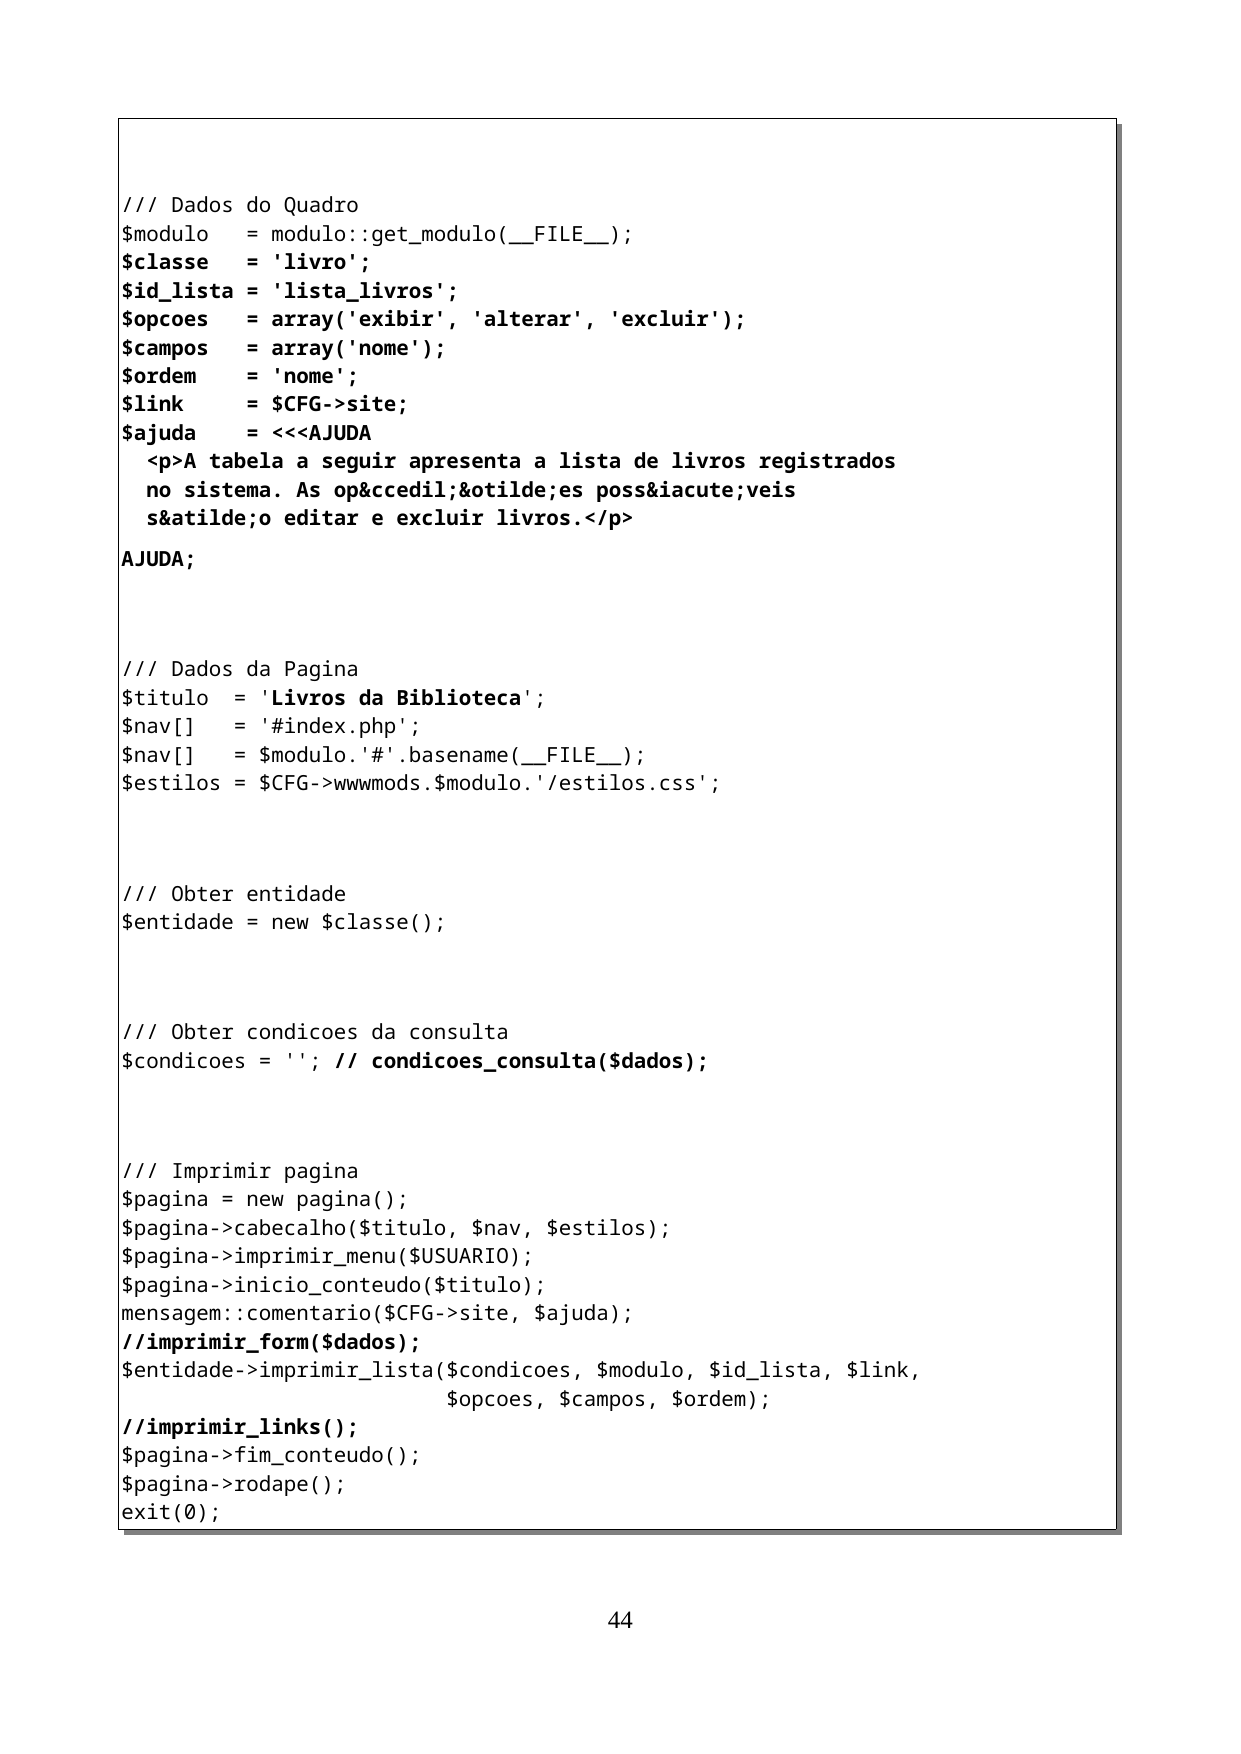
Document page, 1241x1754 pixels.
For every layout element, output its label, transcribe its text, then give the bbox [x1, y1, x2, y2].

text /// Imprimir pagina $pagina = new pagina(); $pagina->cabecalho($titulo, $nav, $estilos); $pagina->imprimir_menu($USUARIO); $pagina->inicio_conteudo($titulo); mensagem::comentario($CFG->site, $ajuda); //imprimir_form($dados); $entidade->imprimir_lista($condicoes, $modulo, $id_lista, $link, $opcoes, $campos, $ordem); //imprimir_links(); $pagina->fim_conteudo(); $pagina->rodape(); exit(0); [119, 1153, 1116, 1529]
text /// Dados do Quadro $modulo = modulo::get_modulo(__FILE__); $classe = 'livro'; $id_lista = 'lista_livros'; $opcoes = array('exibir', 'alterar', 'excluir'); $campos = array('nome'); $ordem = 'nome'; $link = $CFG->site; $ajuda = <<<AJUDA <p>A tabela a seguir apresenta a lista de livros registrados no sistema. As op&ccedil;&otilde;es poss&iacute;veis s&atilde;o editar e excluir livros.</p> [119, 187, 1116, 532]
text /// Obter entidade $entidade = new $classe(); [119, 876, 1116, 936]
text /// Dados da Pagina $titulo = 'Livros da Biblioteca'; $nav[] = '#index.php'; $nav[] = $modulo.'#'.basename(__FILE__); $estilos = $CFG->wwwmods.$modulo.'/estilos.css'; [119, 652, 1116, 797]
text AJUDA; [119, 541, 1116, 573]
text /// Obter condicoes da consulta $condicoes = ''; // condicoes_consulta($dados); [119, 1014, 1116, 1074]
